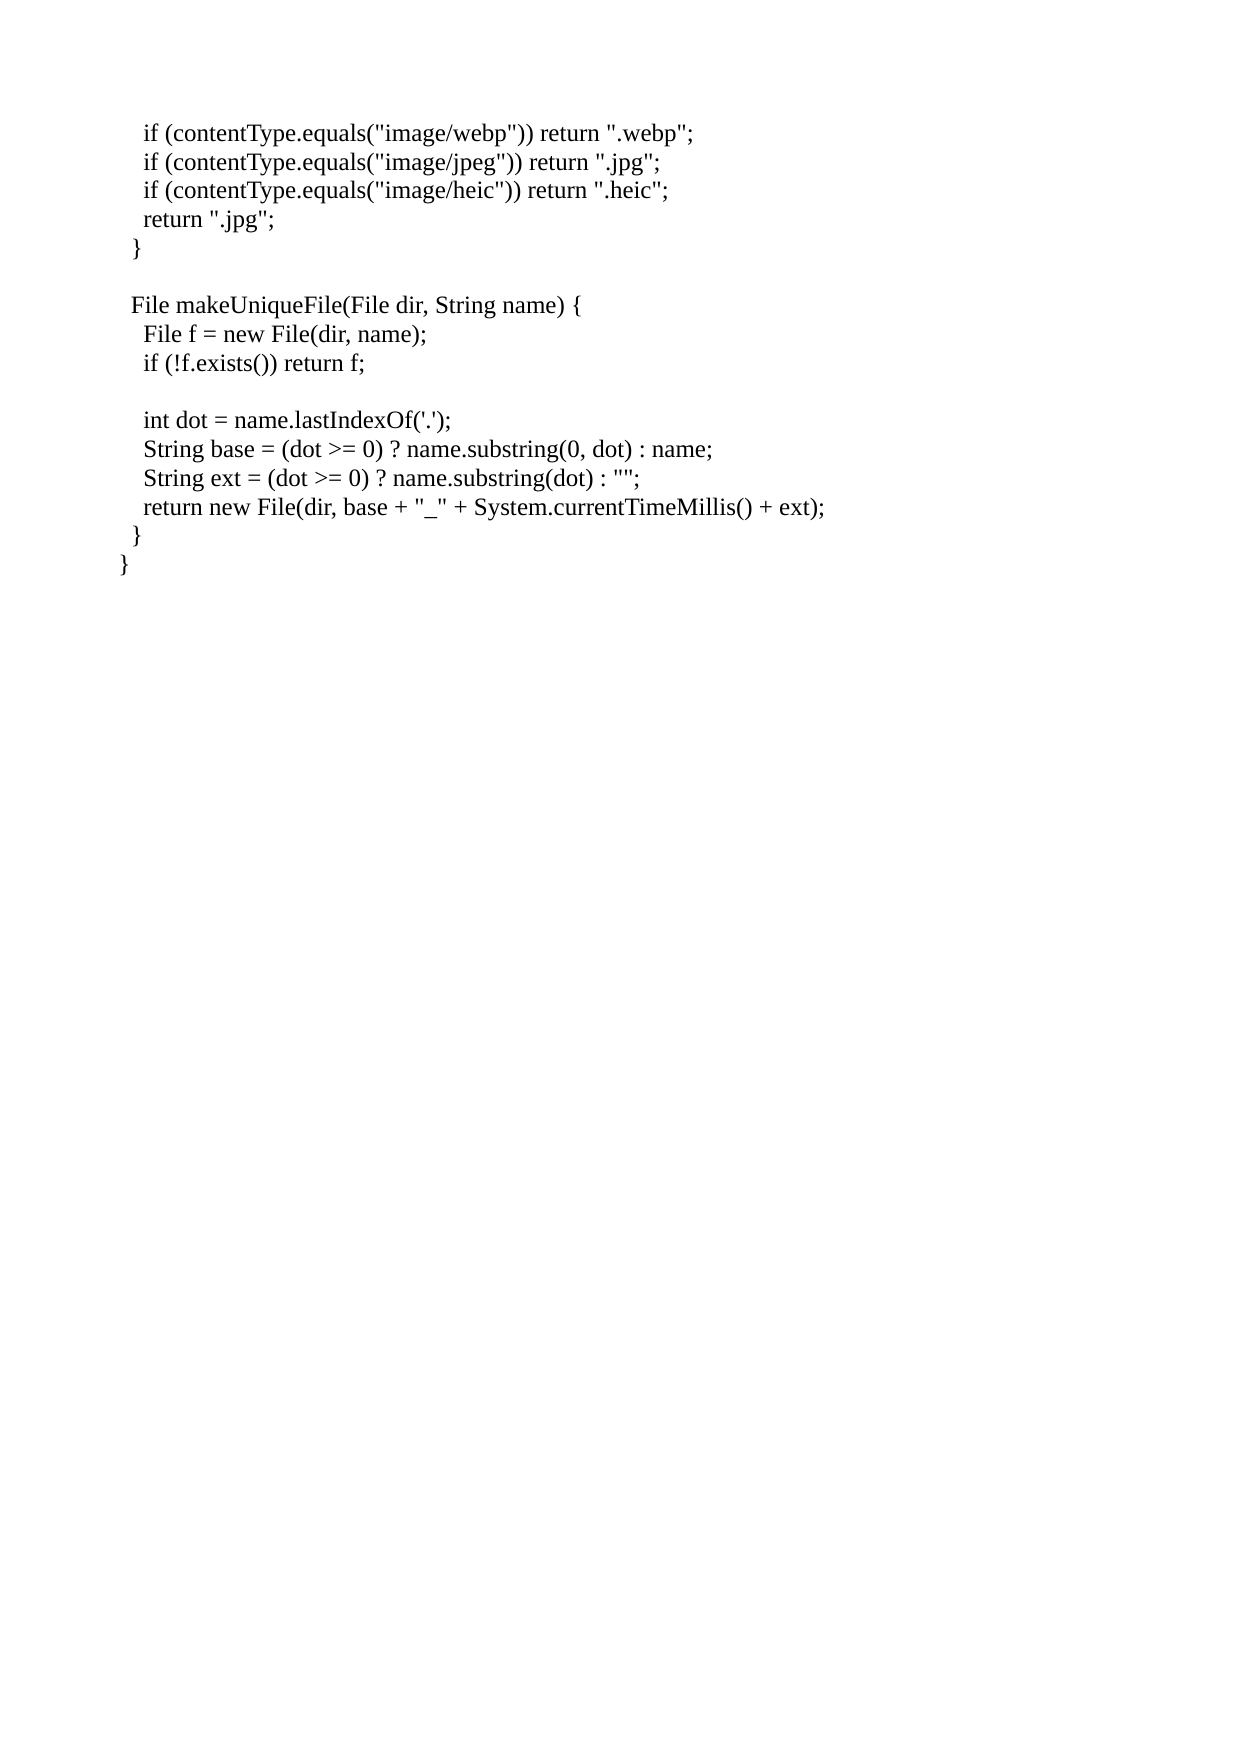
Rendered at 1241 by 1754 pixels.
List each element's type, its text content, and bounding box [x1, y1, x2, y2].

text return new File(dir, base + "_" + System.currentTimeMillis() + ext); [118, 492, 1122, 521]
text if (contentType.equals("image/heic")) return ".heic"; [118, 176, 1122, 204]
text } [118, 233, 1122, 262]
text } [118, 521, 1122, 549]
text } [118, 549, 1122, 578]
text String ext = (dot >= 0) ? name.substring(dot) : ""; [118, 463, 1122, 492]
text String base = (dot >= 0) ? name.substring(0, dot) : name; [118, 434, 1122, 463]
text if (contentType.equals("image/webp")) return ".webp"; [118, 118, 1122, 147]
text File makeUniqueFile(File dir, String name) { [118, 291, 1122, 319]
text return ".jpg"; [118, 204, 1122, 233]
text if (!f.exists()) return f; [118, 348, 1122, 377]
text File f = new File(dir, name); [118, 319, 1122, 348]
text int dot = name.lastIndexOf('.'); [118, 406, 1122, 434]
text if (contentType.equals("image/jpeg")) return ".jpg"; [118, 147, 1122, 176]
